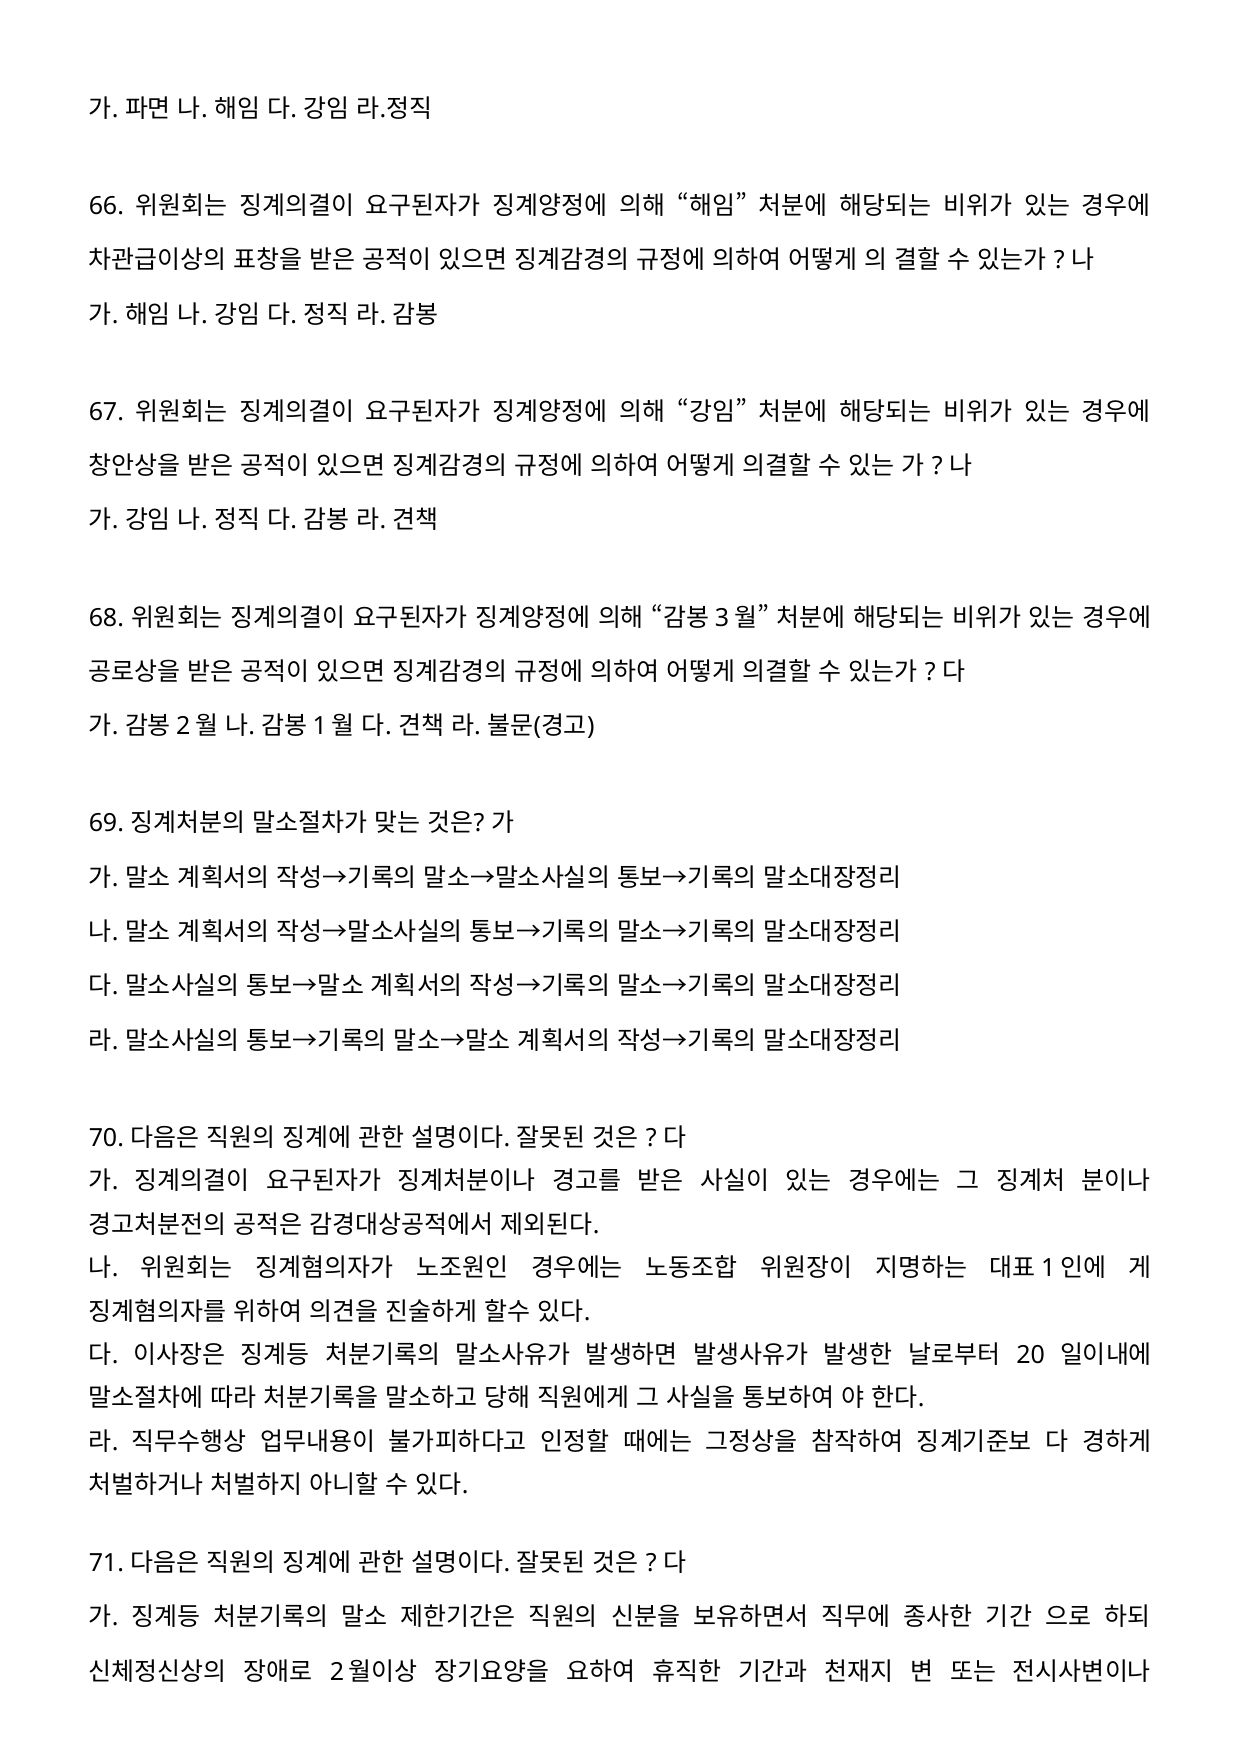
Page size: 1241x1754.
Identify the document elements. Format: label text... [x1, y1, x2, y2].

text 다. 이사장은 징계등 처분기록의 말소사유가 발생하면 발생사유가 발생한 날로부터 20 일이내에 말소절차에 따라 처분기록을 말소하고 당해 직원에게 그 사실을 통보하여 야 한다. [88, 1334, 1152, 1414]
text 71. 다음은 직원의 징계에 관한 설명이다. 잘못된 것은 ? 다 [88, 1542, 1152, 1578]
text 70. 다음은 직원의 징계에 관한 설명이다. 잘못된 것은 ? 다 [88, 1117, 1152, 1153]
text 68. 위원회는 징계의결이 요구된자가 징계양정에 의해 “감봉3월” 처분에 해당되는 비위가 있는 경우에 공로상을 받은 공적이 있으면 징계감경의 규정에 의하여 어떻게 의결할 수 있는가 ? 다 [88, 597, 1152, 688]
text 나. 말소 계획서의 작성→말소사실의 통보→기록의 말소→기록의 말소대장정리 [88, 911, 1152, 948]
text 가. 징계의결이 요구된자가 징계처분이나 경고를 받은 사실이 있는 경우에는 그 징계처 분이나 경고처분전의 공적은 감경대상공적에서 제외된다. [88, 1161, 1152, 1240]
text 나. 위원회는 징계혐의자가 노조원인 경우에는 노동조합 위원장이 지명하는 대표1인에 게 징계혐의자를 위하여 의견을 진술하게 할수 있다. [88, 1247, 1152, 1327]
text 69. 징계처분의 말소절차가 맞는 것은? 가 [88, 803, 1152, 839]
text 라. 직무수행상 업무내용이 불가피하다고 인정할 때에는 그정상을 참작하여 징계기준보 다 경하게 처벌하거나 처벌하지 아니할 수 있다. [88, 1421, 1152, 1501]
text 가. 징계등 처분기록의 말소 제한기간은 직원의 신분을 보유하면서 직무에 종사한 기간 으로 하되 신체정신상의 장애로 2월이상 장기요양을 요하여 휴직한 기간과 천재지 변 또는 전시사변이나 [88, 1597, 1152, 1687]
text 다. 말소사실의 통보→말소 계획서의 작성→기록의 말소→기록의 말소대장정리 [88, 966, 1152, 1002]
text 67. 위원회는 징계의결이 요구된자가 징계양정에 의해 “강임” 처분에 해당되는 비위가 있는 경우에 창안상을 받은 공적이 있으면 징계감경의 규정에 의하여 어떻게 의결할 수 있는 가 ? 나 [88, 391, 1152, 482]
text 가. 말소 계획서의 작성→기록의 말소→말소사실의 통보→기록의 말소대장정리 [88, 857, 1152, 893]
text 가. 강임 나. 정직 다. 감봉 라. 견책 [88, 500, 1152, 536]
text 66. 위원회는 징계의결이 요구된자가 징계양정에 의해 “해임” 처분에 해당되는 비위가 있는 경우에 차관급이상의 표창을 받은 공적이 있으면 징계감경의 규정에 의하여 어떻게 의 결할 수 있는가 ? 나 [88, 186, 1152, 276]
text 라. 말소사실의 통보→기록의 말소→말소 계획서의 작성→기록의 말소대장정리 [88, 1020, 1152, 1056]
text 가. 해임 나. 강임 다. 정직 라. 감봉 [88, 294, 1152, 331]
text 가. 감봉2월 나. 감봉1월 다. 견책 라. 불문(경고) [88, 706, 1152, 742]
text 가. 파면 나. 해임 다. 강임 라.정직 [88, 88, 1152, 125]
